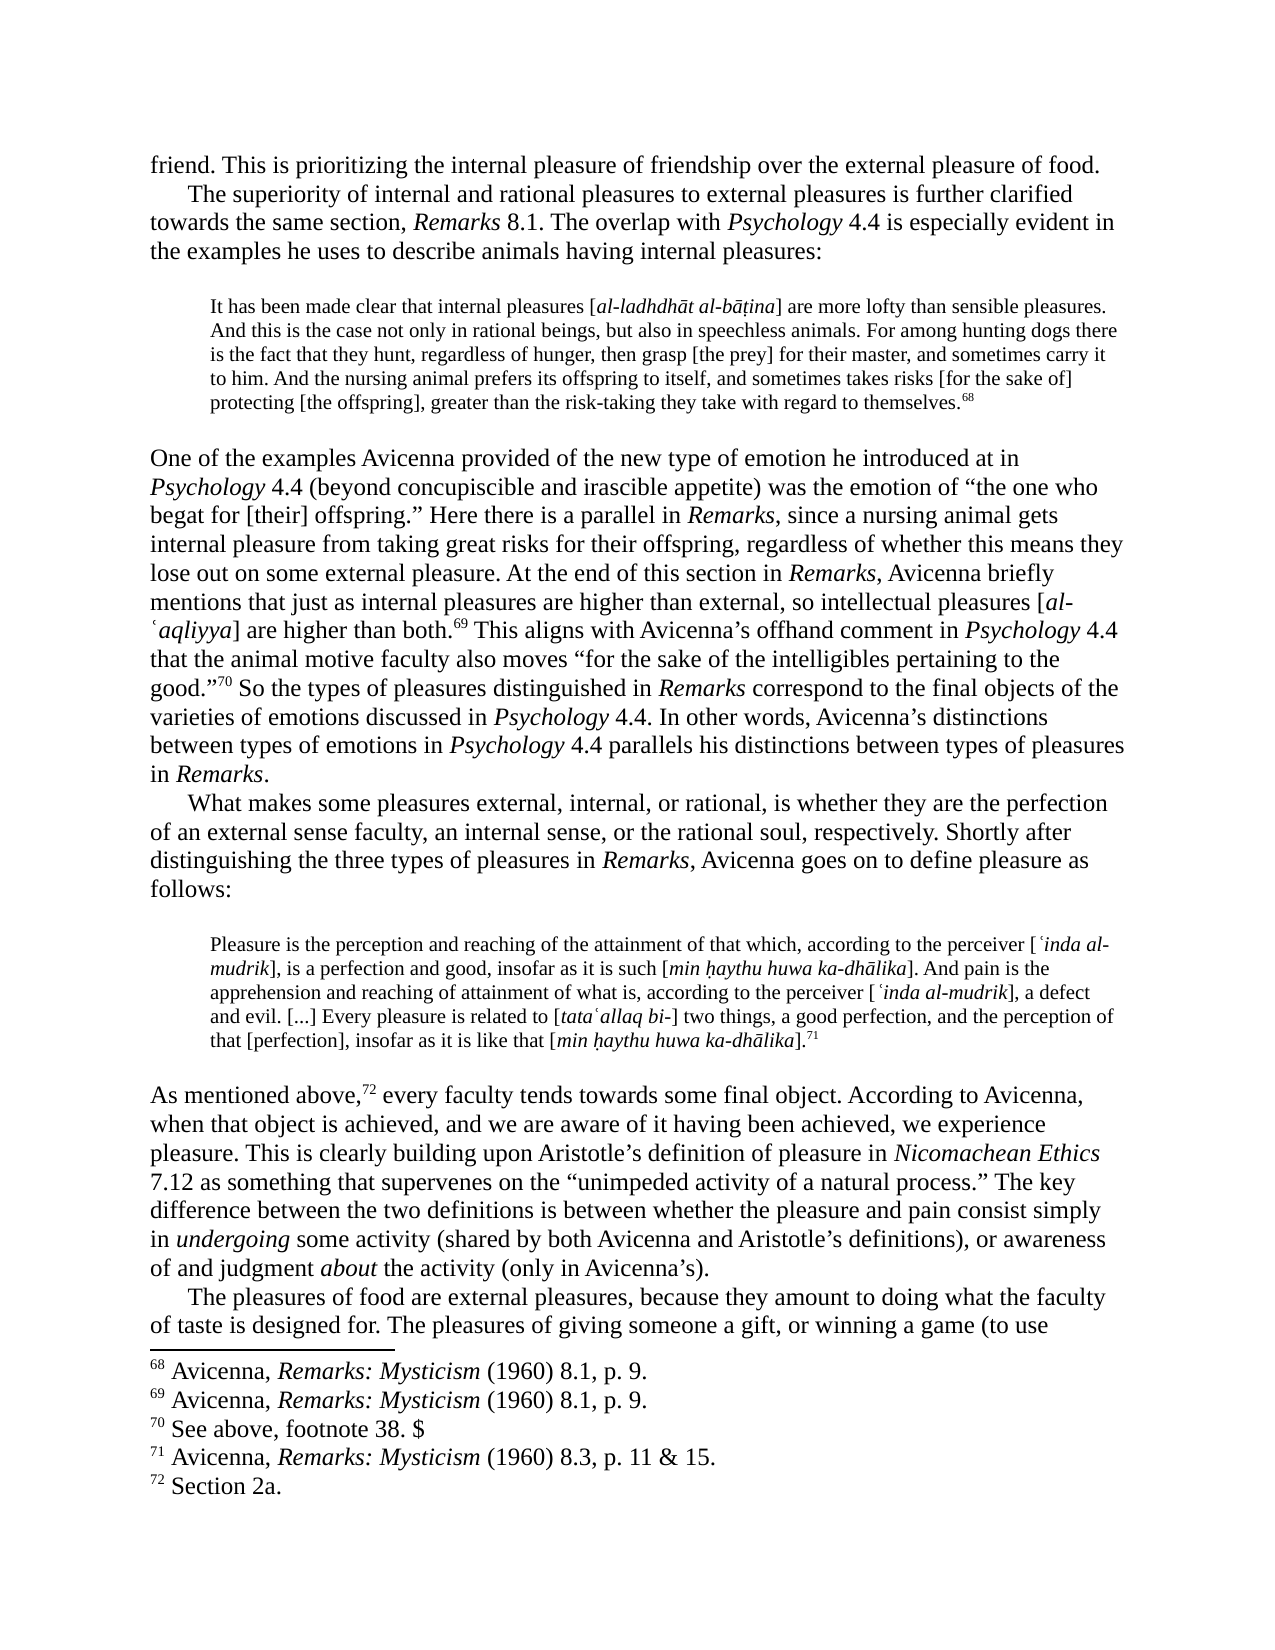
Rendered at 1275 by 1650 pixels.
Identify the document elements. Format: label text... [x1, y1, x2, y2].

text What makes some pleasures external, internal, or rational, is whether they are the perfection of an external sense faculty, an internal sense, or the rational soul, respectively. Shortly after distinguishing the three types of pleasures in Remarks, Avicenna goes on to define pleasure as follows: [150, 788, 1125, 903]
text The superiority of internal and rational pleasures to external pleasures is further clarified towards the same section, Remarks 8.1. The overlap with Psychology 4.4 is especially evident in the examples he uses to describe animals having internal pleasures: [150, 179, 1125, 265]
text See above, footnote 38. $ [150, 1414, 1125, 1442]
text Pleasure is the perception and reaching of the attainment of that which, according to the perceiver [ʿinda al-mudrik], is a perfection and good, insofar as it is such [min ḥaythu huwa ka-dhālika]. And pain is the apprehension and reaching of attainment of what is, according to the perceiver [ʿinda al-mudrik], a defect and evil. [...] Every pleasure is related to [tataʿallaq bi-] two things, a good perfection, and the perception of that [perfection], insofar as it is like that [min ḥaythu huwa ka-dhālika]. [210, 932, 1125, 1052]
text One of the examples Avicenna provided of the new type of emotion he introduced at in Psychology 4.4 (beyond concupiscible and irascible appetite) was the emotion of “the one who begat for [their] offspring.” Here there is a parallel in Remarks, since a nursing animal gets internal pleasure from taking great risks for their offspring, regardless of whether this means they lose out on some external pleasure. At the end of this section in Remarks, Avicenna briefly mentions that just as internal pleasures are higher than external, so intellectual pleasures [al-ʿaqliyya] are higher than both. This aligns with Avicenna’s offhand comment in Psychology 4.4 that the animal motive faculty also moves “for the sake of the intelligibles pertaining to the good.” So the types of pleasures distinguished in Remarks correspond to the final objects of the varieties of emotions discussed in Psychology 4.4. In other words, Avicenna’s distinctions between types of emotions in Psychology 4.4 parallels his distinctions between types of pleasures in Remarks. [150, 443, 1125, 788]
text It has been made clear that internal pleasures [al-ladhdhāt al-bāṭina] are more lofty than sensible pleasures. And this is the case not only in rational beings, but also in speechless animals. For among hunting dogs there is the fact that they hunt, regardless of hunger, then grasp [the prey] for their master, and sometimes carry it to him. And the nursing animal prefers its offspring to itself, and sometimes takes risks [for the sake of] protecting [the offspring], greater than the risk-taking they take with regard to themselves. [210, 294, 1125, 414]
text Avicenna, Remarks: Mysticism (1960) 8.1, p. 9. [150, 1356, 1125, 1385]
text Avicenna, Remarks: Mysticism (1960) 8.3, p. 11 & 15. [150, 1442, 1125, 1471]
text friend. This is prioritizing the internal pleasure of friendship over the external pleasure of food. [150, 150, 1125, 179]
text Avicenna, Remarks: Mysticism (1960) 8.1, p. 9. [150, 1385, 1125, 1414]
text The pleasures of food are external pleasures, because they amount to doing what the faculty of taste is designed for. The pleasures of giving someone a gift, or winning a game (to use [150, 1282, 1125, 1339]
text As mentioned above, every faculty tends towards some final object. According to Avicenna, when that object is achieved, and we are aware of it having been achieved, we experience pleasure. This is clearly building upon Aristotle’s definition of pleasure in Nicomachean Ethics 7.12 as something that supervenes on the “unimpeded activity of a natural process.” The key difference between the two definitions is between whether the pleasure and pain consist simply in undergoing some activity (shared by both Avicenna and Aristotle’s definitions), or awareness of and judgment about the activity (only in Avicenna’s). [150, 1081, 1125, 1282]
text Section 2a. [150, 1471, 1125, 1500]
